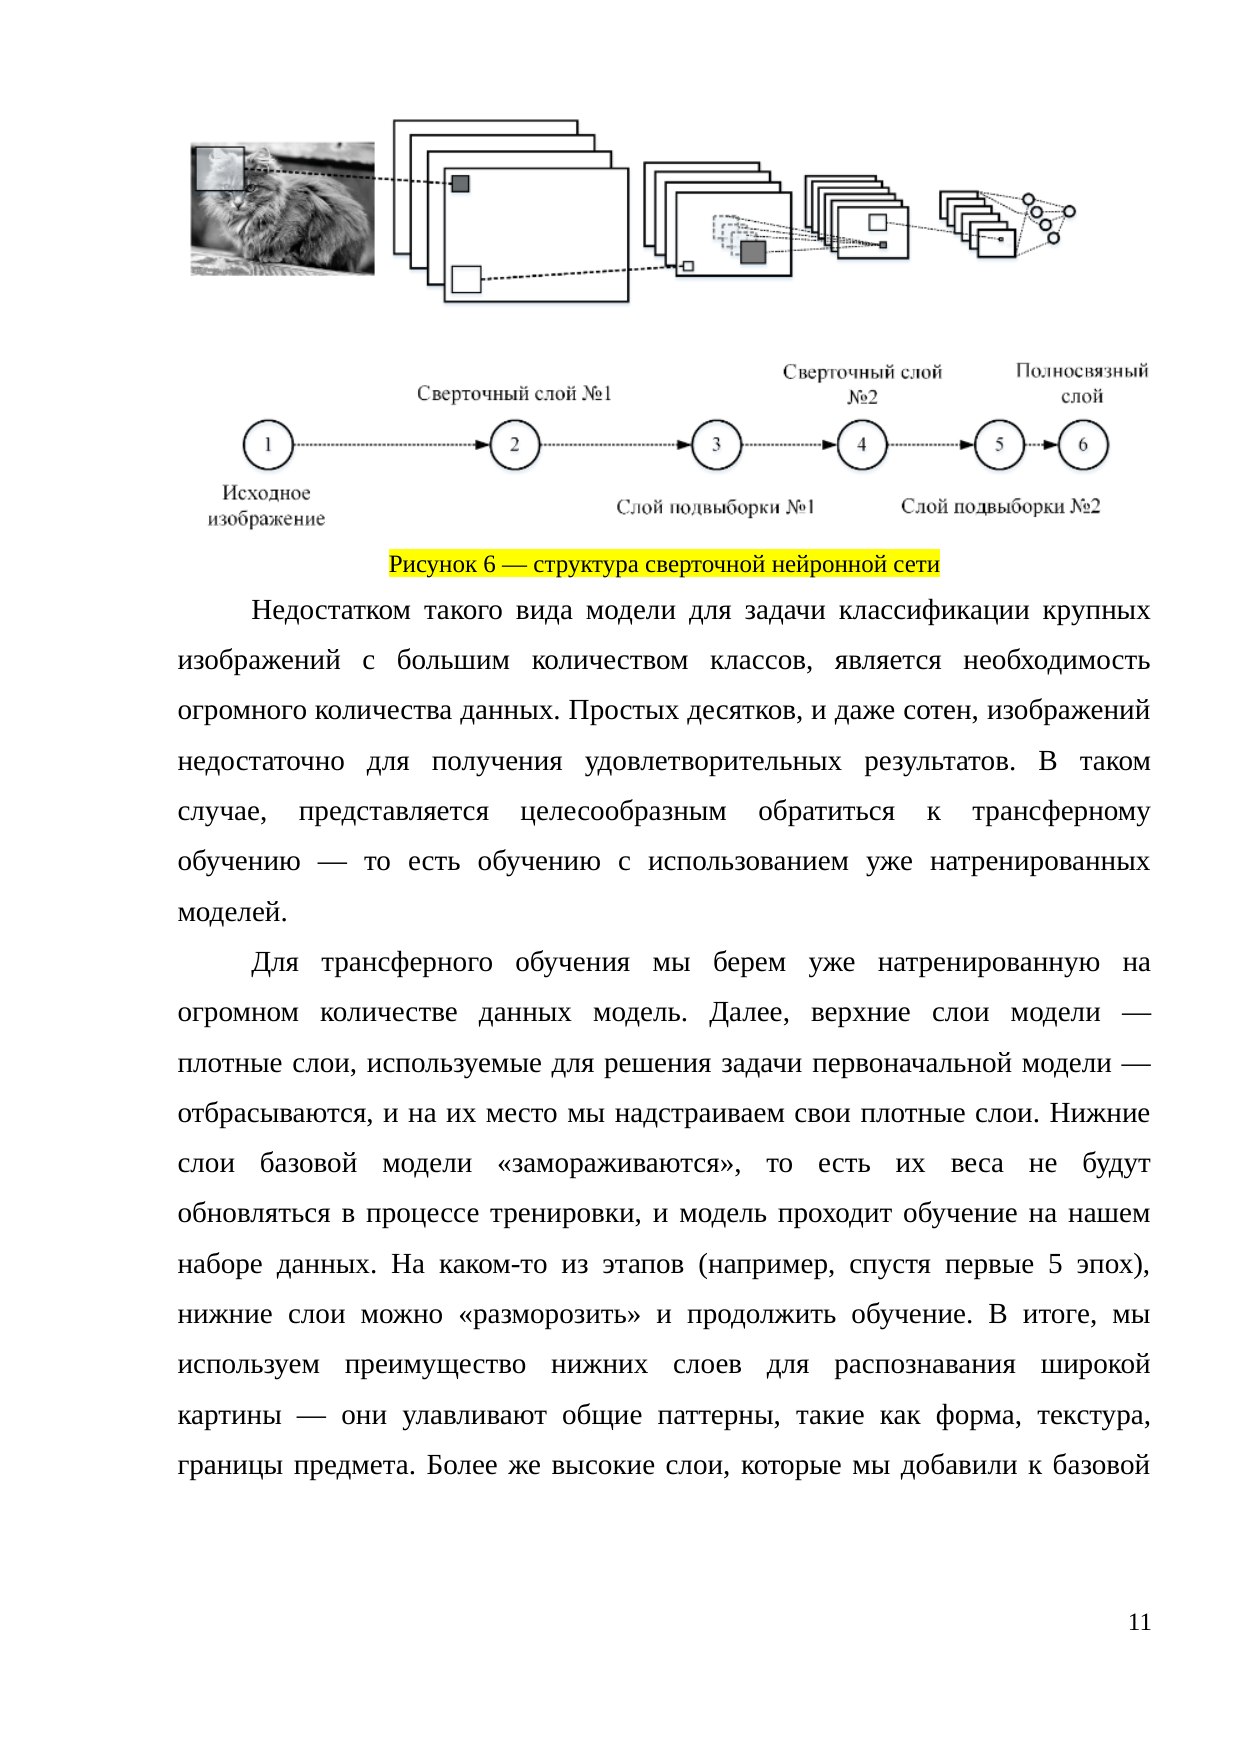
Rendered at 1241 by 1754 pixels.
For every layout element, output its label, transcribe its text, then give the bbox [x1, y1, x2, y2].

text Недостатком такого вида модели для задачи классификации крупных изображений с большим количеством классов, является необходимость огромного количества данных. Простых десятков, и даже сотен, изображений недостаточно для получения удовлетворительных результатов. В таком случае, представляется целесообразным обратиться к трансферному обучению — то есть обучению с использованием уже натренированных моделей. [177, 592, 1152, 927]
text Рисунок 6 — структура сверточной нейронной сети [177, 549, 1152, 577]
text Для трансферного обучения мы берем уже натренированную на огромном количестве данных модель. Далее, верхние слои модели — плотные слои, используемые для решения задачи первоначальной модели — отбрасываются, и на их место мы надстраиваем свои плотные слои. Нижние слои базовой модели «замораживаются», то есть их веса не будут обновляться в процессе тренировки, и модель проходит обучение на нашем наборе данных. На каком-то из этапов (например, спустя первые 5 эпох), нижние слои можно «разморозить» и продолжить обучение. В итоге, мы используем преимущество нижних слоев для распознавания широкой картины — они улавливают общие паттерны, такие как форма, текстура, границы предмета. Более же высокие слои, которые мы добавили к базовой [177, 944, 1152, 1481]
picture [177, 118, 1152, 532]
